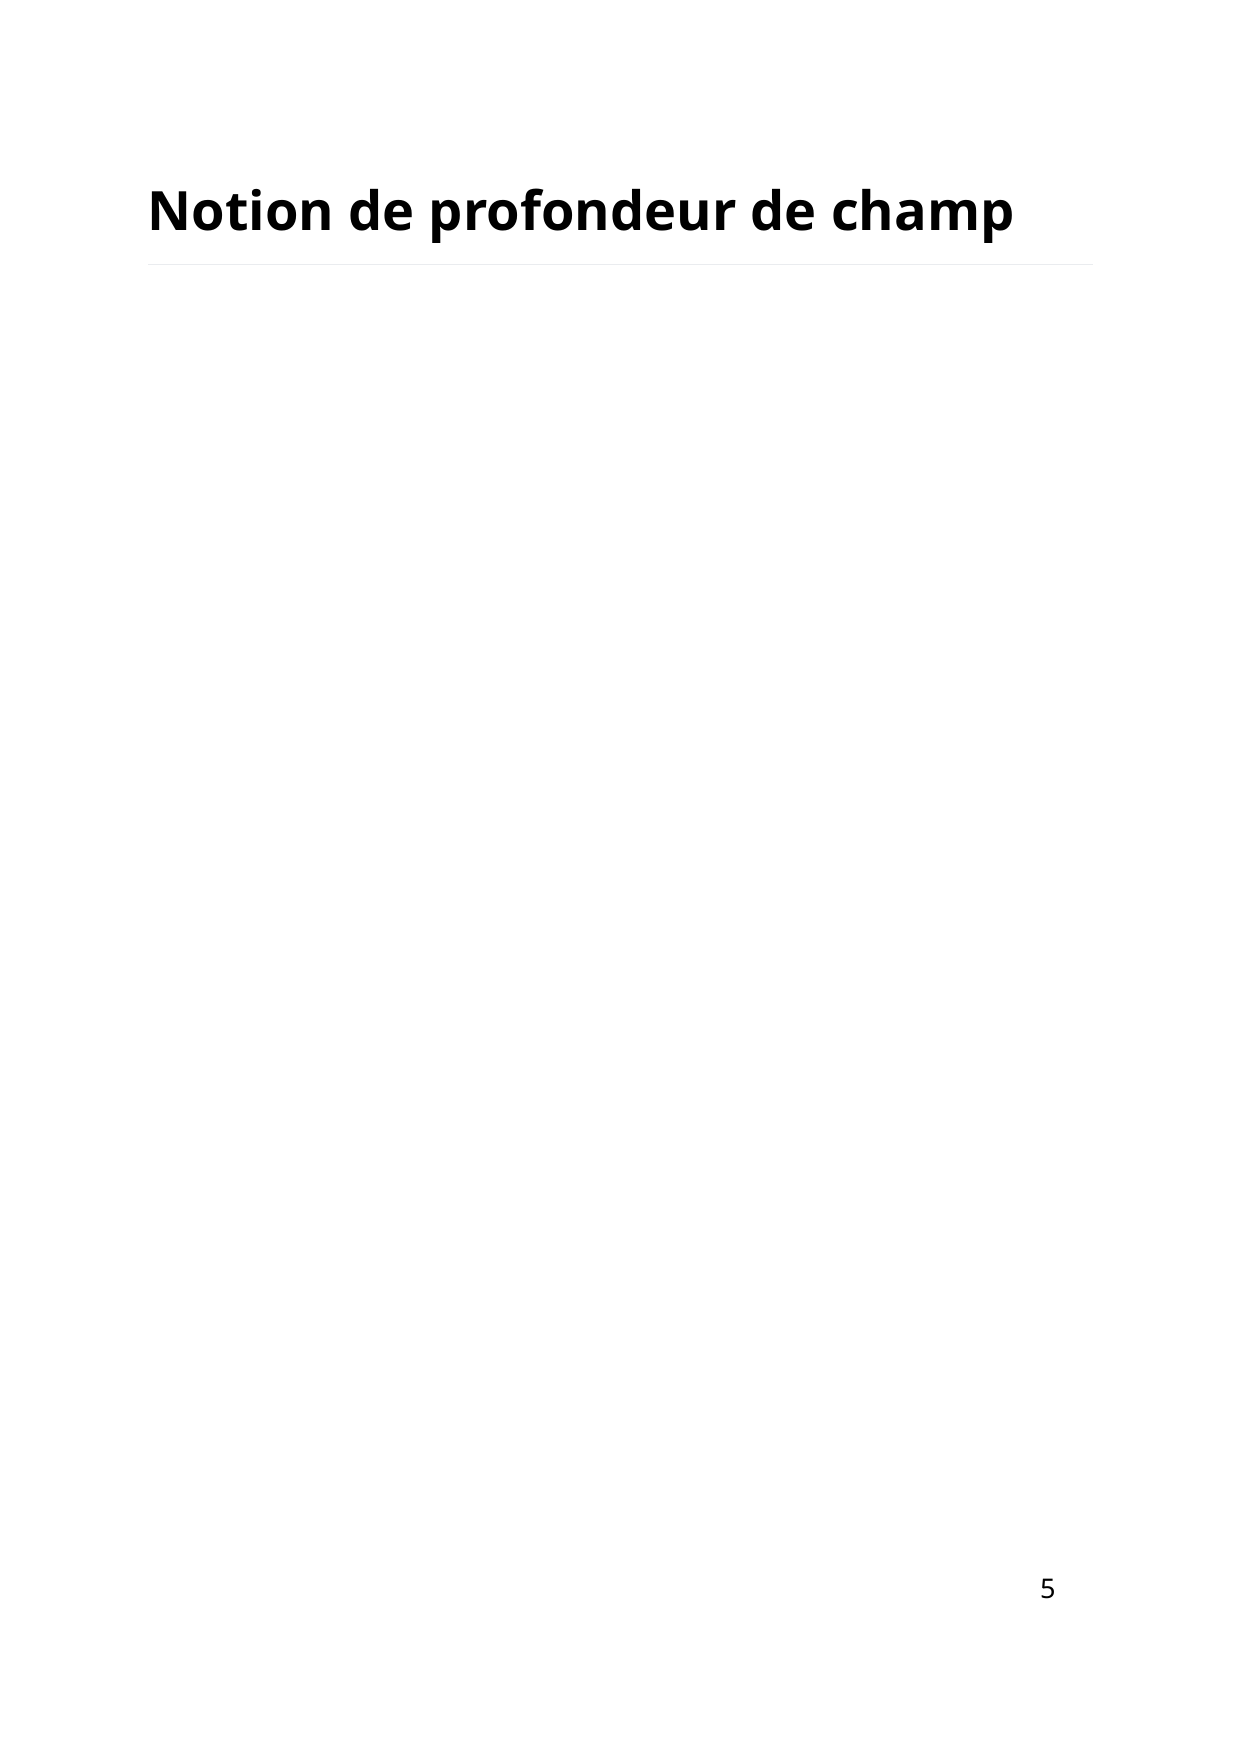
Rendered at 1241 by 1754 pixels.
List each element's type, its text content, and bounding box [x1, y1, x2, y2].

subtitle Notion de profondeur de champ [148, 173, 1093, 264]
